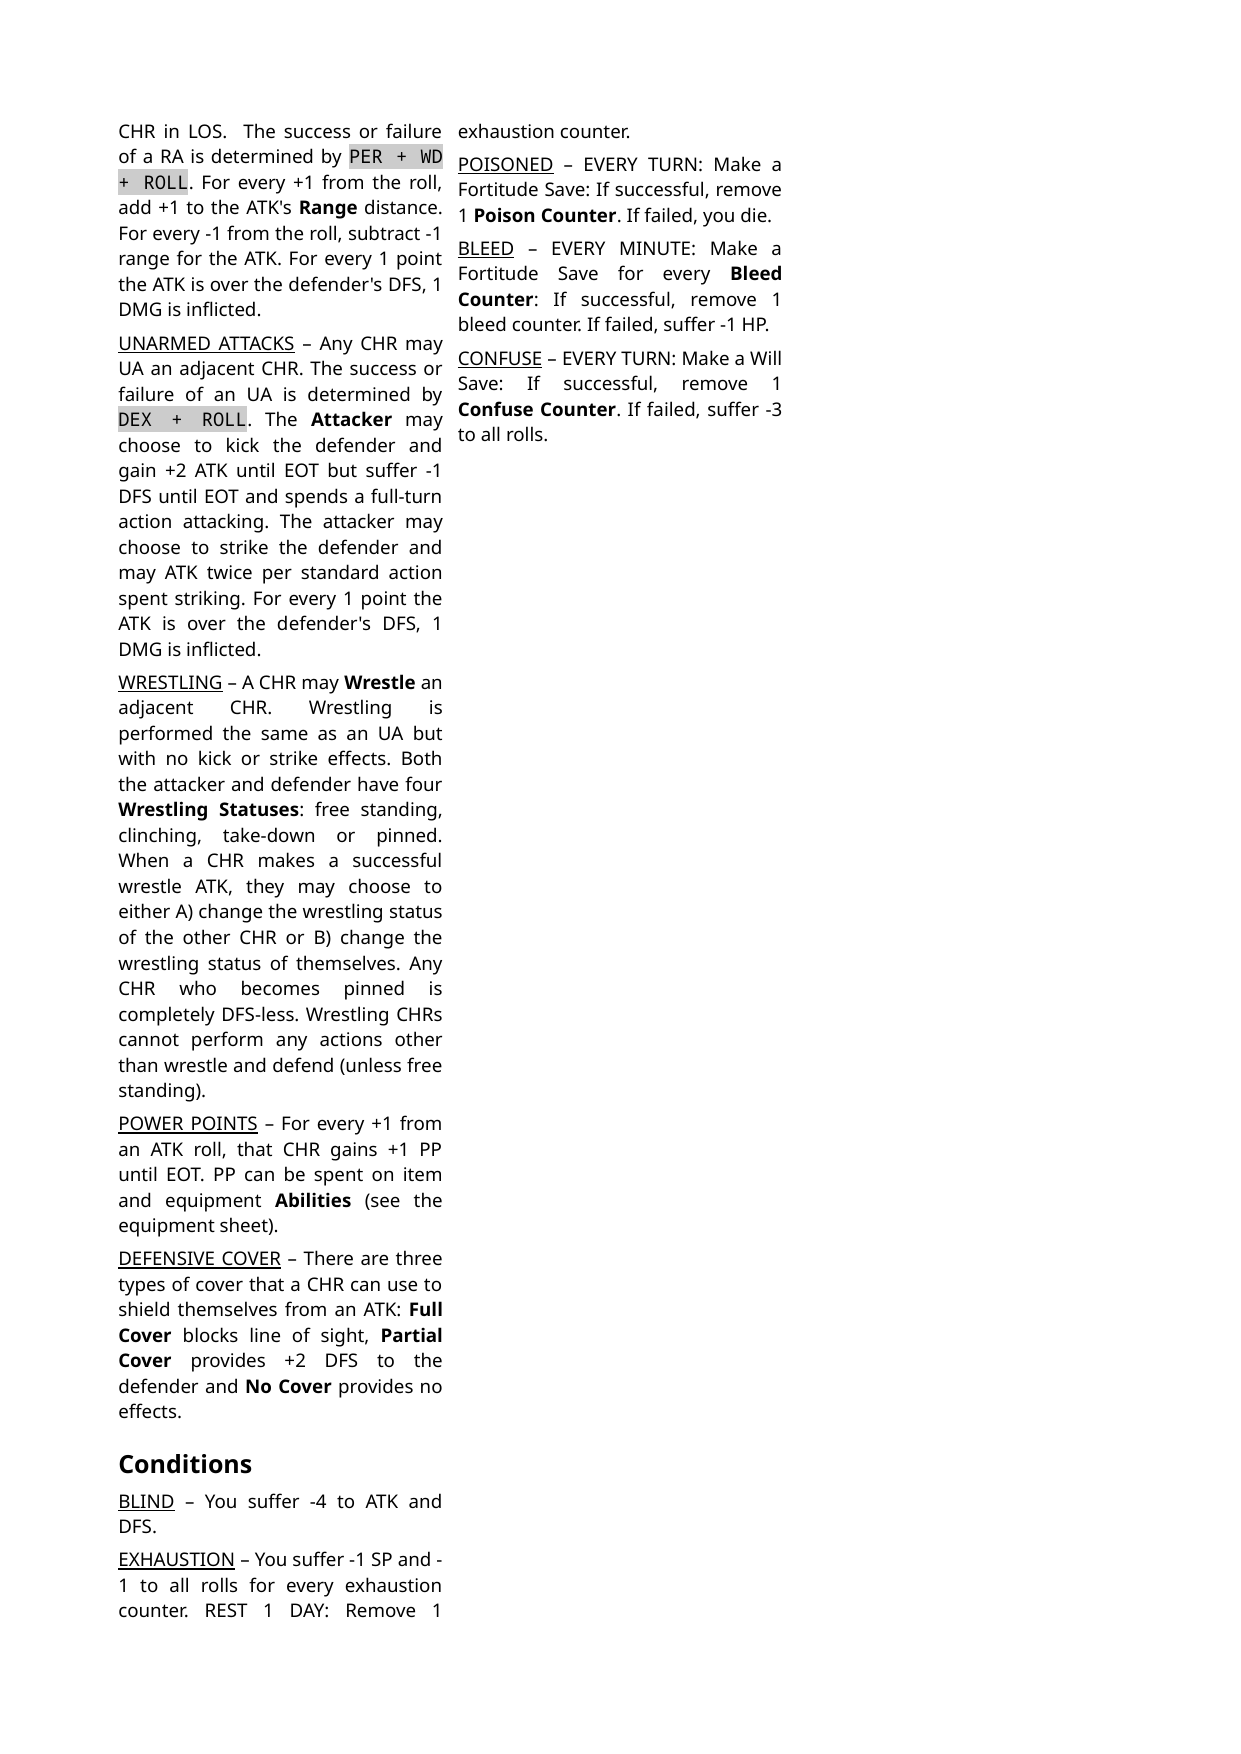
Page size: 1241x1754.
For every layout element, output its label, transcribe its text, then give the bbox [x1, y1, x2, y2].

text WRESTLING – A CHR may Wrestle an adjacent CHR. Wrestling is performed the same as an UA but with no kick or strike effects. Both the attacker and defender have four Wrestling Statuses: free standing, clinching, take-down or pinned. When a CHR makes a successful wrestle ATK, they may choose to either A) change the wrestling status of the other CHR or B) change the wrestling status of themselves. Any CHR who becomes pinned is completely DFS-less. Wrestling CHRs cannot perform any actions other than wrestle and defend (unless free standing). [118, 669, 443, 1103]
text CONFUSE – EVERY TURN: Make a Will Save: If successful, remove 1 Confuse Counter. If failed, suffer -3 to all rolls. [458, 345, 782, 447]
text EXHAUSTION – You suffer -1 SP and -1 to all rolls for every exhaustion counter. REST 1 DAY: Remove 1 [118, 1547, 443, 1623]
text POISONED – EVERY TURN: Make a Fortitude Save: If successful, remove 1 Poison Counter. If failed, you die. [458, 151, 782, 228]
text BLIND – You suffer -4 to ATK and DFS. [118, 1488, 443, 1539]
text CHR in LOS. The success or failure of a RA is determined by PER + WD + ROLL. For every +1 from the roll, add +1 to the ATK's Range distance. For every -1 from the roll, subtract -1 range for the ATK. For every 1 point the ATK is over the defender's DFS, 1 DMG is inflicted. [118, 118, 443, 322]
text UNARMED ATTACKS – Any CHR may UA an adjacent CHR. The success or failure of an UA is determined by DEX + ROLL. The Attacker may choose to kick the defender and gain +2 ATK until EOT but suffer -1 DFS until EOT and spends a full-turn action attacking. The attacker may choose to strike the defender and may ATK twice per standard action spent striking. For every 1 point the ATK is over the defender's DFS, 1 DMG is inflicted. [118, 330, 443, 662]
text exhaustion counter. [458, 118, 782, 144]
subtitle Conditions [118, 1447, 443, 1481]
text POWER POINTS – For every +1 from an ATK roll, that CHR gains +1 PP until EOT. PP can be spent on item and equipment Abilities (see the equipment sheet). [118, 1110, 443, 1238]
text BLEED – EVERY MINUTE: Make a Fortitude Save for every Bleed Counter: If successful, remove 1 bleed counter. If failed, suffer -1 HP. [458, 235, 782, 337]
text DEFENSIVE COVER – There are three types of cover that a CHR can use to shield themselves from an ATK: Full Cover blocks line of sight, Partial Cover provides +2 DFS to the defender and No Cover provides no effects. [118, 1246, 443, 1424]
